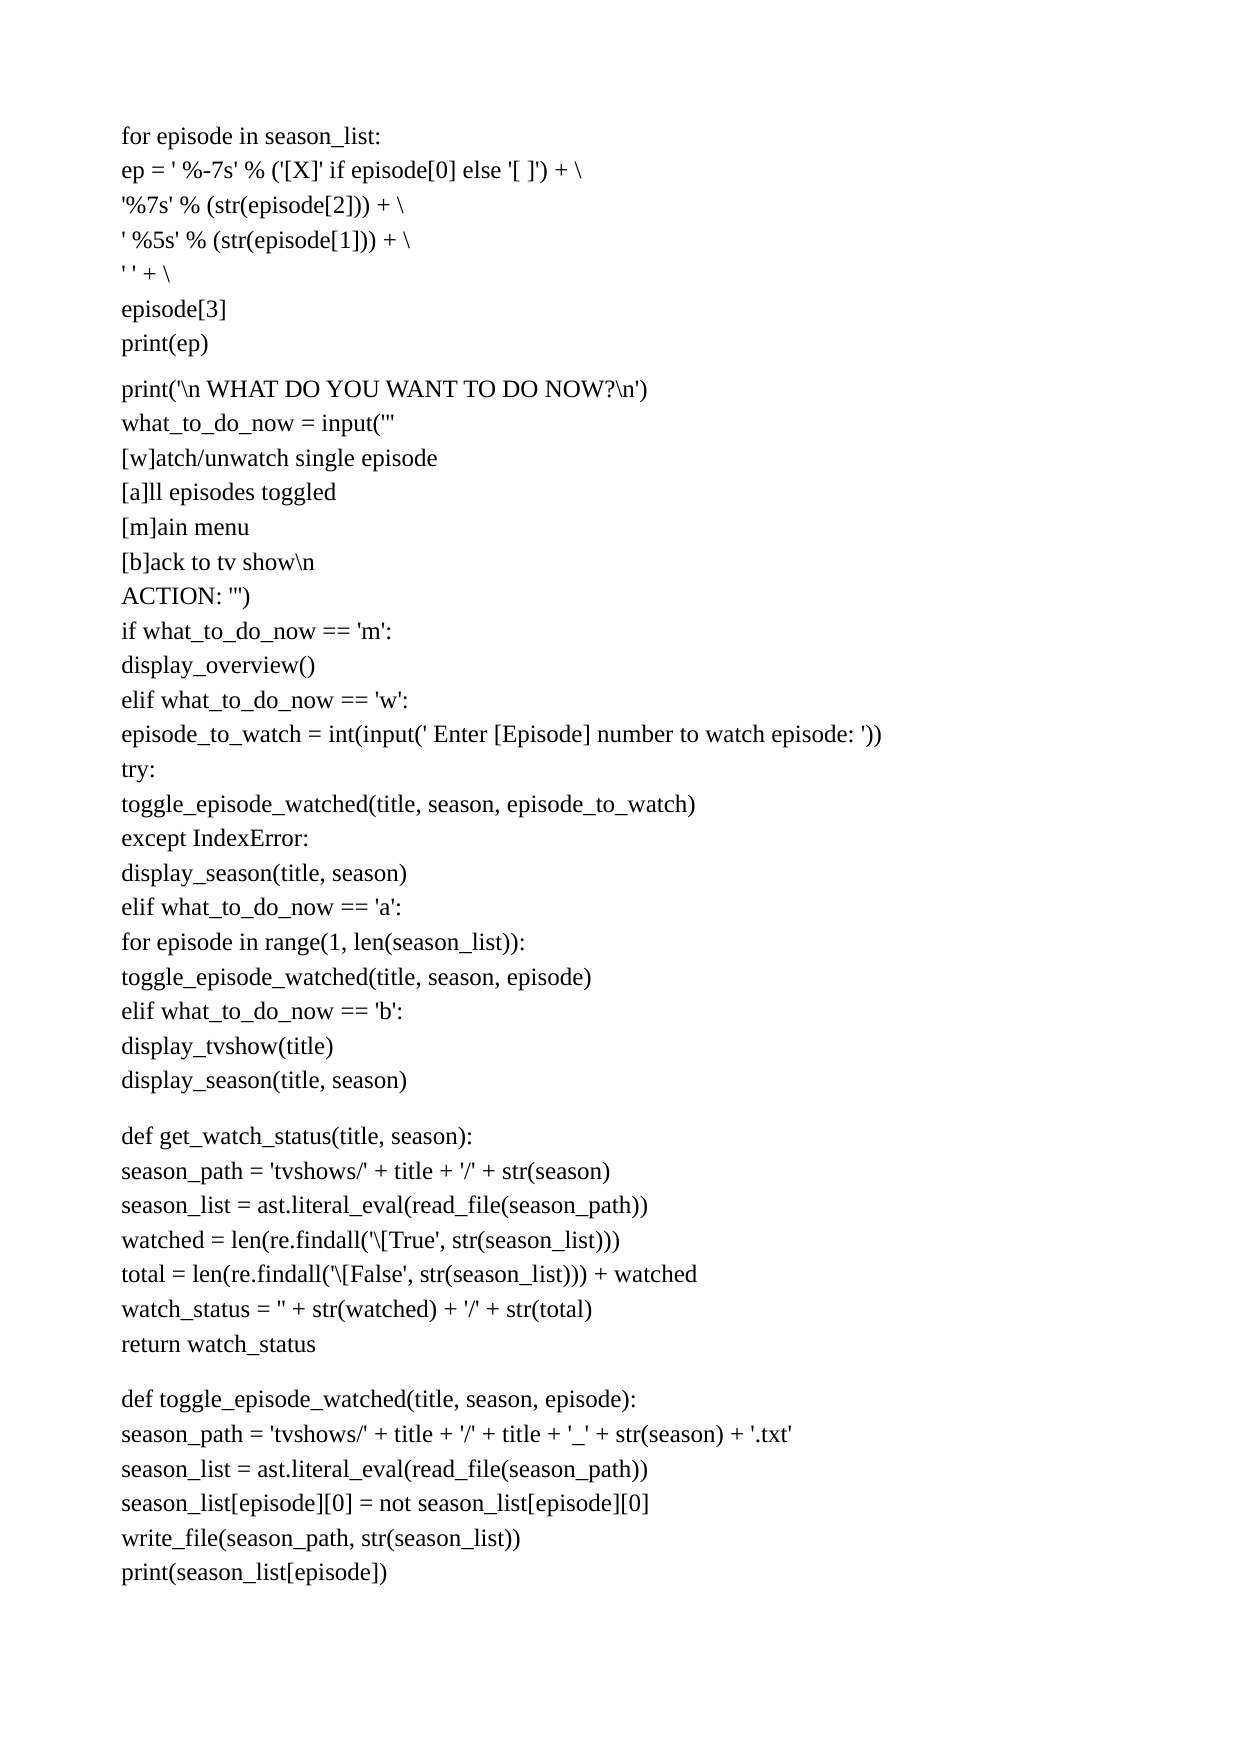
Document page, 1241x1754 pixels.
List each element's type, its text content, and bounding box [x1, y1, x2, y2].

table_header for episode in season_list: [118, 118, 393, 153]
table_header print(ep) [118, 326, 221, 360]
table_header season_list[episode][0] = not season_list[episode][0] [118, 1485, 658, 1520]
table_header [118, 1371, 136, 1382]
table_header episode_to_watch = int(input(' Enter [Episode] number to watch episode: ')) [118, 717, 891, 751]
table_header [118, 1589, 136, 1600]
table_header season_list = ast.literal_eval(read_file(season_path)) [118, 1451, 658, 1485]
table_header watch_status = '' + str(watched) + '/' + str(total) [118, 1291, 603, 1326]
table_header [w]atch/unwatch single episode [118, 440, 450, 474]
table_header elif what_to_do_now == 'a': [118, 890, 415, 924]
table_header display_season(title, season) [118, 1063, 419, 1097]
table_header elif what_to_do_now == 'b': [118, 993, 416, 1028]
table_header def get_watch_status(title, season): [118, 1118, 484, 1153]
table_header total = len(re.findall('\[False', str(season_list))) + watched [118, 1257, 707, 1291]
table_header watched = len(re.findall('\[True', str(season_list))) [118, 1222, 630, 1257]
table_header except IndexError: [118, 820, 322, 855]
table_header display_season(title, season) [118, 855, 419, 889]
table_header print(season_list[episode]) [118, 1555, 399, 1589]
table_header season_path = 'tvshows/' + title + '/' + title + '_' + str(season) + '.txt' [118, 1416, 803, 1451]
table_header if what_to_do_now == 'm': [118, 613, 405, 647]
table_header [b]ack to tv show\n [118, 544, 327, 578]
table_header ep = ' %-7s' % ('[X]' if episode[0] else '[ ]') + \ [118, 153, 593, 187]
table_header def toggle_episode_watched(title, season, episode): [118, 1382, 649, 1416]
table_header display_overview() [118, 648, 329, 682]
table_header season_path = 'tvshows/' + title + '/' + str(season) [118, 1153, 622, 1187]
table_header ' %5s' % (str(episode[1])) + \ [118, 222, 422, 256]
table_header [118, 1600, 136, 1610]
table_header episode[3] [118, 291, 240, 326]
table_header '%7s' % (str(episode[2])) + \ [118, 187, 416, 222]
table_header what_to_do_now = input(''' [118, 405, 408, 440]
table_header write_file(season_path, str(season_list)) [118, 1520, 531, 1554]
table_header return watch_status [118, 1326, 330, 1360]
table_header ACTION: ''') [118, 578, 265, 613]
table_header [m]ain menu [118, 509, 262, 544]
table_header [118, 360, 136, 371]
table_header toggle_episode_watched(title, season, episode_to_watch) [118, 786, 708, 820]
table_header elif what_to_do_now == 'w': [118, 682, 422, 717]
table_header [a]ll episodes toggled [118, 475, 348, 509]
table_header [118, 1108, 136, 1118]
table_header display_tvshow(title) [118, 1028, 346, 1062]
table_header toggle_episode_watched(title, season, episode) [118, 959, 604, 993]
table_header ' ' + \ [118, 256, 184, 291]
table_header try: [118, 751, 169, 786]
table_header season_list = ast.literal_eval(read_file(season_path)) [118, 1188, 658, 1222]
table_header for episode in range(1, len(season_list)): [118, 924, 537, 959]
table_header [118, 1097, 136, 1108]
table_header [118, 1360, 136, 1371]
table_header print('\n WHAT DO YOU WANT TO DO NOW?\n') [118, 371, 666, 405]
